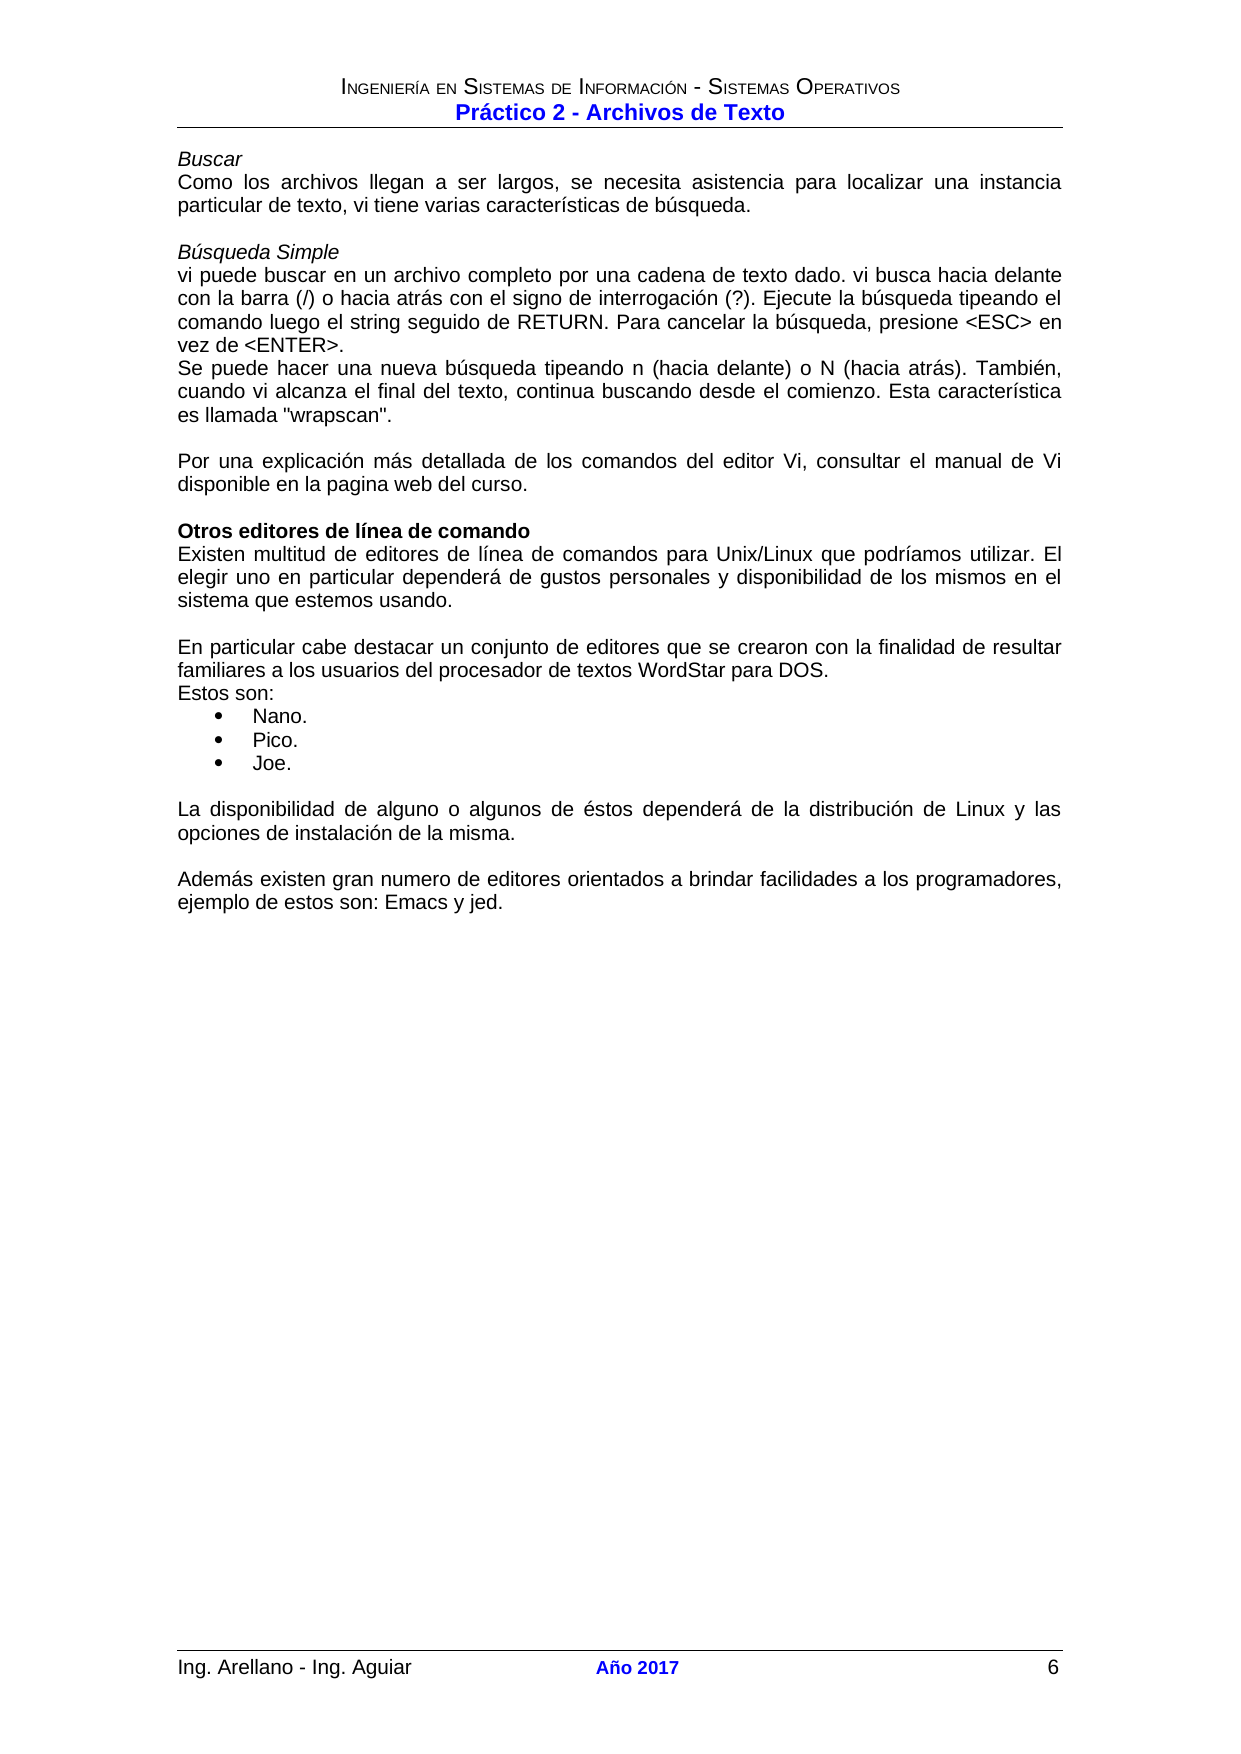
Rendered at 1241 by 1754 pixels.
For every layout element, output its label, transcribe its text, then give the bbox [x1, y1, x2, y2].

text Se puede hacer una nueva búsqueda tipeando n (hacia delante) o N (hacia atrás). También, cuando vi alcanza el final del texto, continua buscando desde el comienzo. Esta característica es llamada "wrapscan". [177, 357, 1063, 426]
text vi puede buscar en un archivo completo por una cadena de texto dado. vi busca hacia delante con la barra (/) o hacia atrás con el signo de interrogación (?). Ejecute la búsqueda tipeando el comando luego el string seguido de RETURN. Para cancelar la búsqueda, presione <ESC> en vez de <ENTER>. [177, 264, 1063, 357]
text Por una explicación más detallada de los comandos del editor Vi, consultar el manual de Vi disponible en la pagina web del curso. [177, 450, 1063, 496]
text Como los archivos llegan a ser largos, se necesita asistencia para localizar una instancia particular de texto, vi tiene varias características de búsqueda. [177, 171, 1063, 217]
subtitle Buscar [177, 148, 1063, 171]
text Estos son: [177, 682, 1063, 705]
list Joe. [215, 752, 1063, 775]
list Nano. [215, 705, 1063, 728]
text Además existen gran numero de editores orientados a brindar facilidades a los programadores, ejemplo de estos son: Emacs y jed. [177, 868, 1063, 937]
text Existen multitud de editores de línea de comandos para Unix/Linux que podríamos utilizar. El elegir uno en particular dependerá de gustos personales y disponibilidad de los mismos en el sistema que estemos usando. [177, 543, 1063, 612]
text Búsqueda Simple [177, 241, 1063, 264]
text En particular cabe destacar un conjunto de editores que se crearon con la finalidad de resultar familiares a los usuarios del procesador de textos WordStar para DOS. [177, 636, 1063, 682]
subtitle Otros editores de línea de comando [177, 519, 1063, 543]
list Pico. [215, 728, 1063, 752]
text La disponibilidad de alguno o algunos de éstos dependerá de la distribución de Linux y las opciones de instalación de la misma. [177, 798, 1063, 844]
